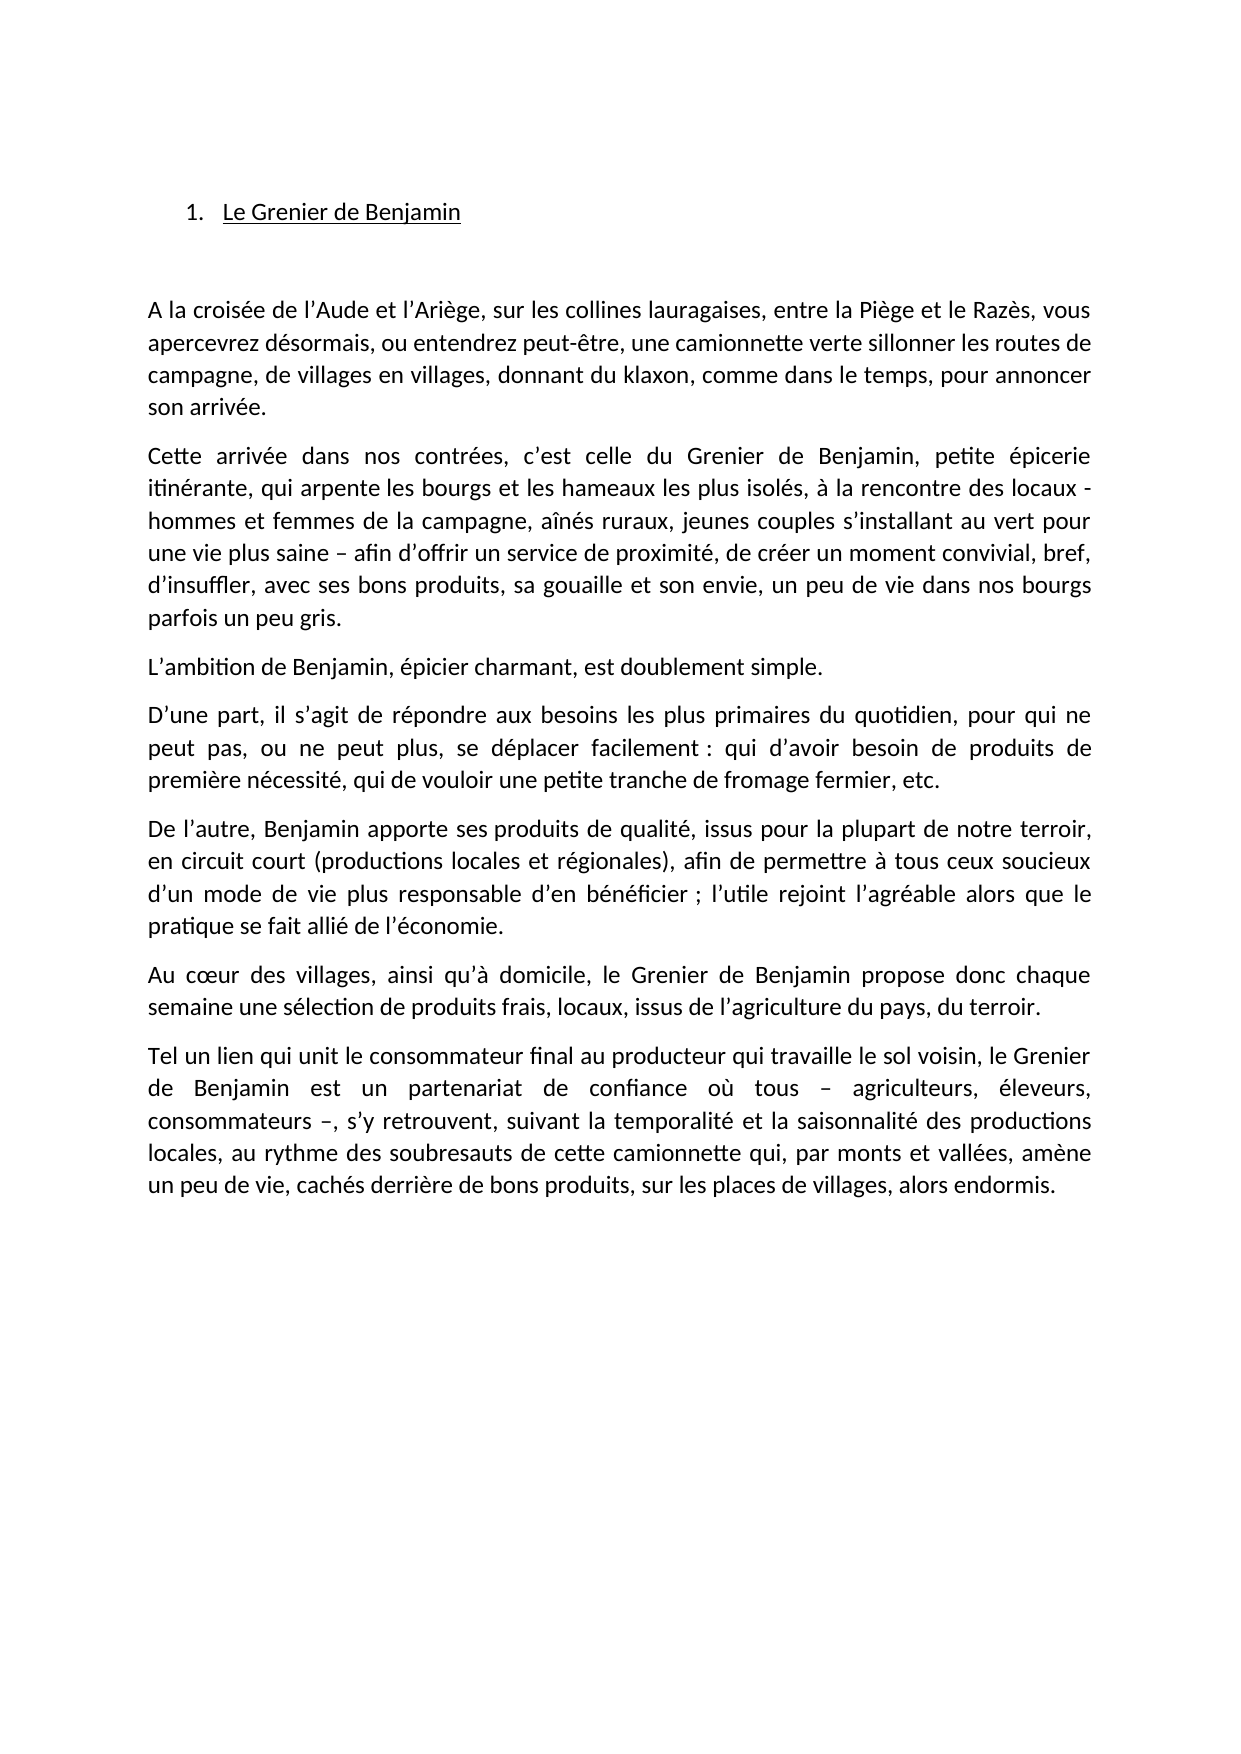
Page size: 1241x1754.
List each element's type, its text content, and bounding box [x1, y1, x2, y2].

text Tel un lien qui unit le consommateur final au producteur qui travaille le sol voisin, le Grenier de Benjamin est un partenariat de confiance où tous – agriculteurs, éleveurs, consommateurs –, s’y retrouvent, suivant la temporalité et la saisonnalité des productions locales, au rythme des soubresauts de cette camionnette qui, par monts et vallées, amène un peu de vie, cachés derrière de bons produits, sur les places de villages, alors endormis. [148, 1040, 1093, 1200]
text D’une part, il s’agit de répondre aux besoins les plus primaires du quotidien, pour qui ne peut pas, ou ne peut plus, se déplacer facilement : qui d’avoir besoin de produits de première nécessité, qui de vouloir une petite tranche de fromage fermier, etc. [148, 700, 1093, 795]
list Le Grenier de Benjamin [185, 197, 1093, 227]
text A la croisée de l’Aude et l’Ariège, sur les collines lauragaises, entre la Piège et le Razès, vous apercevrez désormais, ou entendrez peut-être, une camionnette verte sillonner les routes de campagne, de villages en villages, donnant du klaxon, comme dans le temps, pour annoncer son arrivée. [148, 294, 1093, 422]
text L’ambition de Benjamin, épicier charmant, est doublement simple. [148, 651, 1093, 681]
text De l’autre, Benjamin apporte ses produits de qualité, issus pour la plupart de notre terroir, en circuit court (productions locales et régionales), afin de permettre à tous ceux soucieux d’un mode de vie plus responsable d’en bénéficier ; l’utile rejoint l’agréable alors que le pratique se fait allié de l’économie. [148, 813, 1093, 941]
text Au cœur des villages, ainsi qu’à domicile, le Grenier de Benjamin propose donc chaque semaine une sélection de produits frais, locaux, issus de l’agriculture du pays, du terroir. [148, 959, 1093, 1022]
text Cette arrivée dans nos contrées, c’est celle du Grenier de Benjamin, petite épicerie itinérante, qui arpente les bourgs et les hameaux les plus isolés, à la rencontre des locaux - hommes et femmes de la campagne, aînés ruraux, jeunes couples s’installant au vert pour une vie plus saine – afin d’offrir un service de proximité, de créer un moment convivial, bref, d’insuffler, avec ses bons produits, sa gouaille et son envie, un peu de vie dans nos bourgs parfois un peu gris. [148, 440, 1093, 632]
